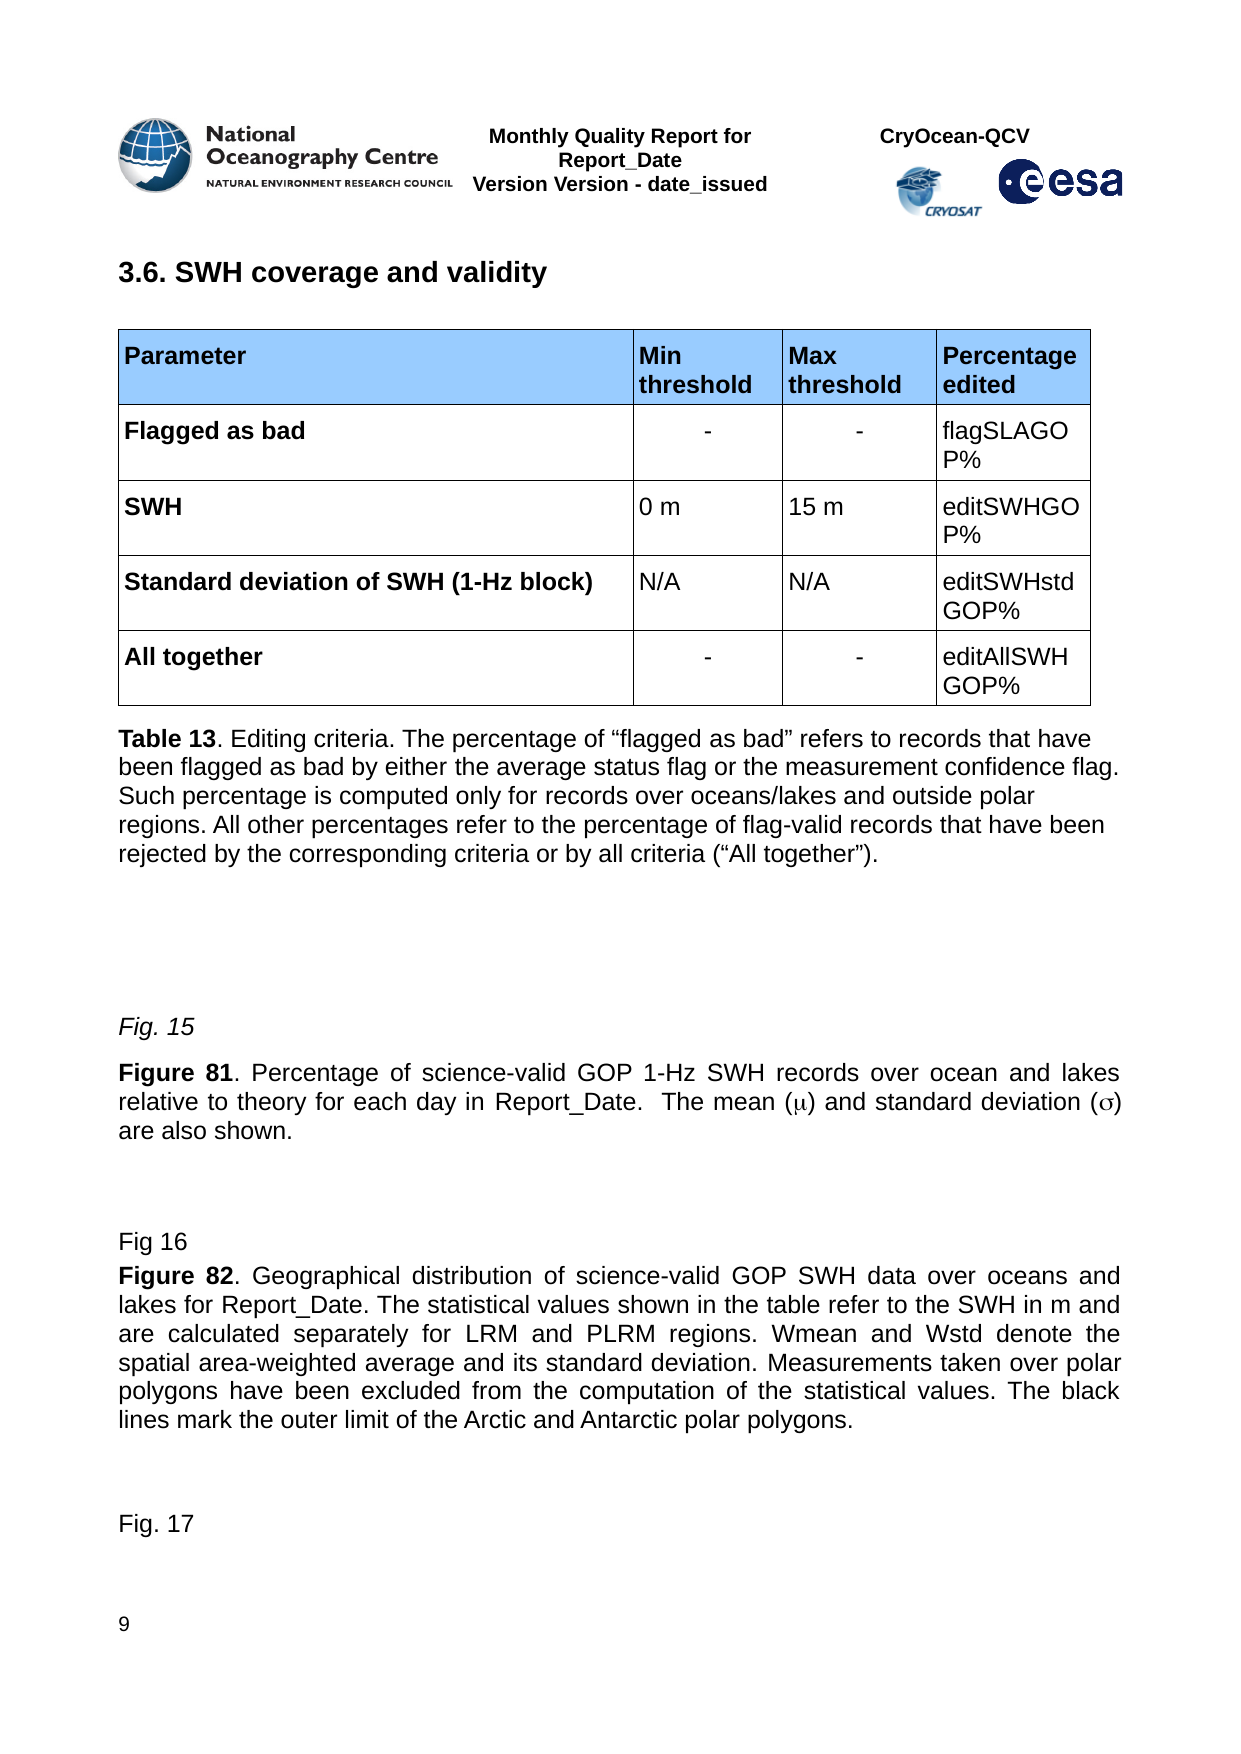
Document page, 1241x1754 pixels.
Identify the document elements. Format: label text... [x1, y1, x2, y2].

table_cell Standard deviation of SWH (1-Hz block) [119, 556, 633, 630]
table_cell N/A [634, 556, 782, 630]
text 3.6. SWH coverage and validity [118, 255, 1122, 289]
table_header Max threshold [783, 330, 936, 404]
text Fig. 17 [118, 1509, 1122, 1538]
table_cell editAllSWHGOP% [937, 631, 1090, 705]
text Table 13. Editing criteria. The percentage of “flagged as bad” refers to records that have been flagged as bad by either the average status flag or the measurement confidence flag. Such percentage is computed only for records over oceans/lakes and outside polar regions. All other percentages refer to the percentage of flag-valid records that have been rejected by the corresponding criteria or by all criteria (“All together”). [118, 723, 1122, 867]
table_cell - [634, 631, 782, 705]
table_cell 0 m [634, 481, 782, 555]
table_cell N/A [783, 556, 936, 630]
text Fig 16 [118, 1227, 1122, 1255]
table_cell - [634, 405, 782, 479]
picture [876, 159, 1123, 224]
table_cell editSWHGOP% [937, 481, 1090, 555]
table_cell - [783, 631, 936, 705]
table_header Min threshold [634, 330, 782, 404]
text Figure 82. Geographical distribution of science-valid GOP SWH data over oceans and lakes for Report_Date. The statistical values shown in the table refer to the SWH in m and are calculated separately for LRM and PLRM regions. Wmean and Wstd denote the spatial area-weighted average and its standard deviation. Measurements taken over polar polygons have been excluded from the computation of the statistical values. The black lines mark the outer limit of the Arctic and Antarctic polar polygons. [118, 1261, 1122, 1434]
table_cell flagSLAGOP% [937, 405, 1090, 479]
table_cell Flagged as bad [119, 405, 633, 479]
text Fig. 15 [118, 1012, 1122, 1041]
table_cell All together [119, 631, 633, 705]
table_header Percentage edited [937, 330, 1090, 404]
text Figure 81. Percentage of science-valid GOP 1-Hz SWH records over ocean and lakes relative to theory for each day in Report_Date. The mean (μ) and standard deviation (σ) are also shown. [118, 1058, 1122, 1145]
table_cell - [783, 405, 936, 479]
table_header Parameter [119, 330, 633, 404]
picture [118, 118, 453, 193]
table_cell 15 m [783, 481, 936, 555]
table_cell SWH [119, 481, 633, 555]
table_cell editSWHstdGOP% [937, 556, 1090, 630]
